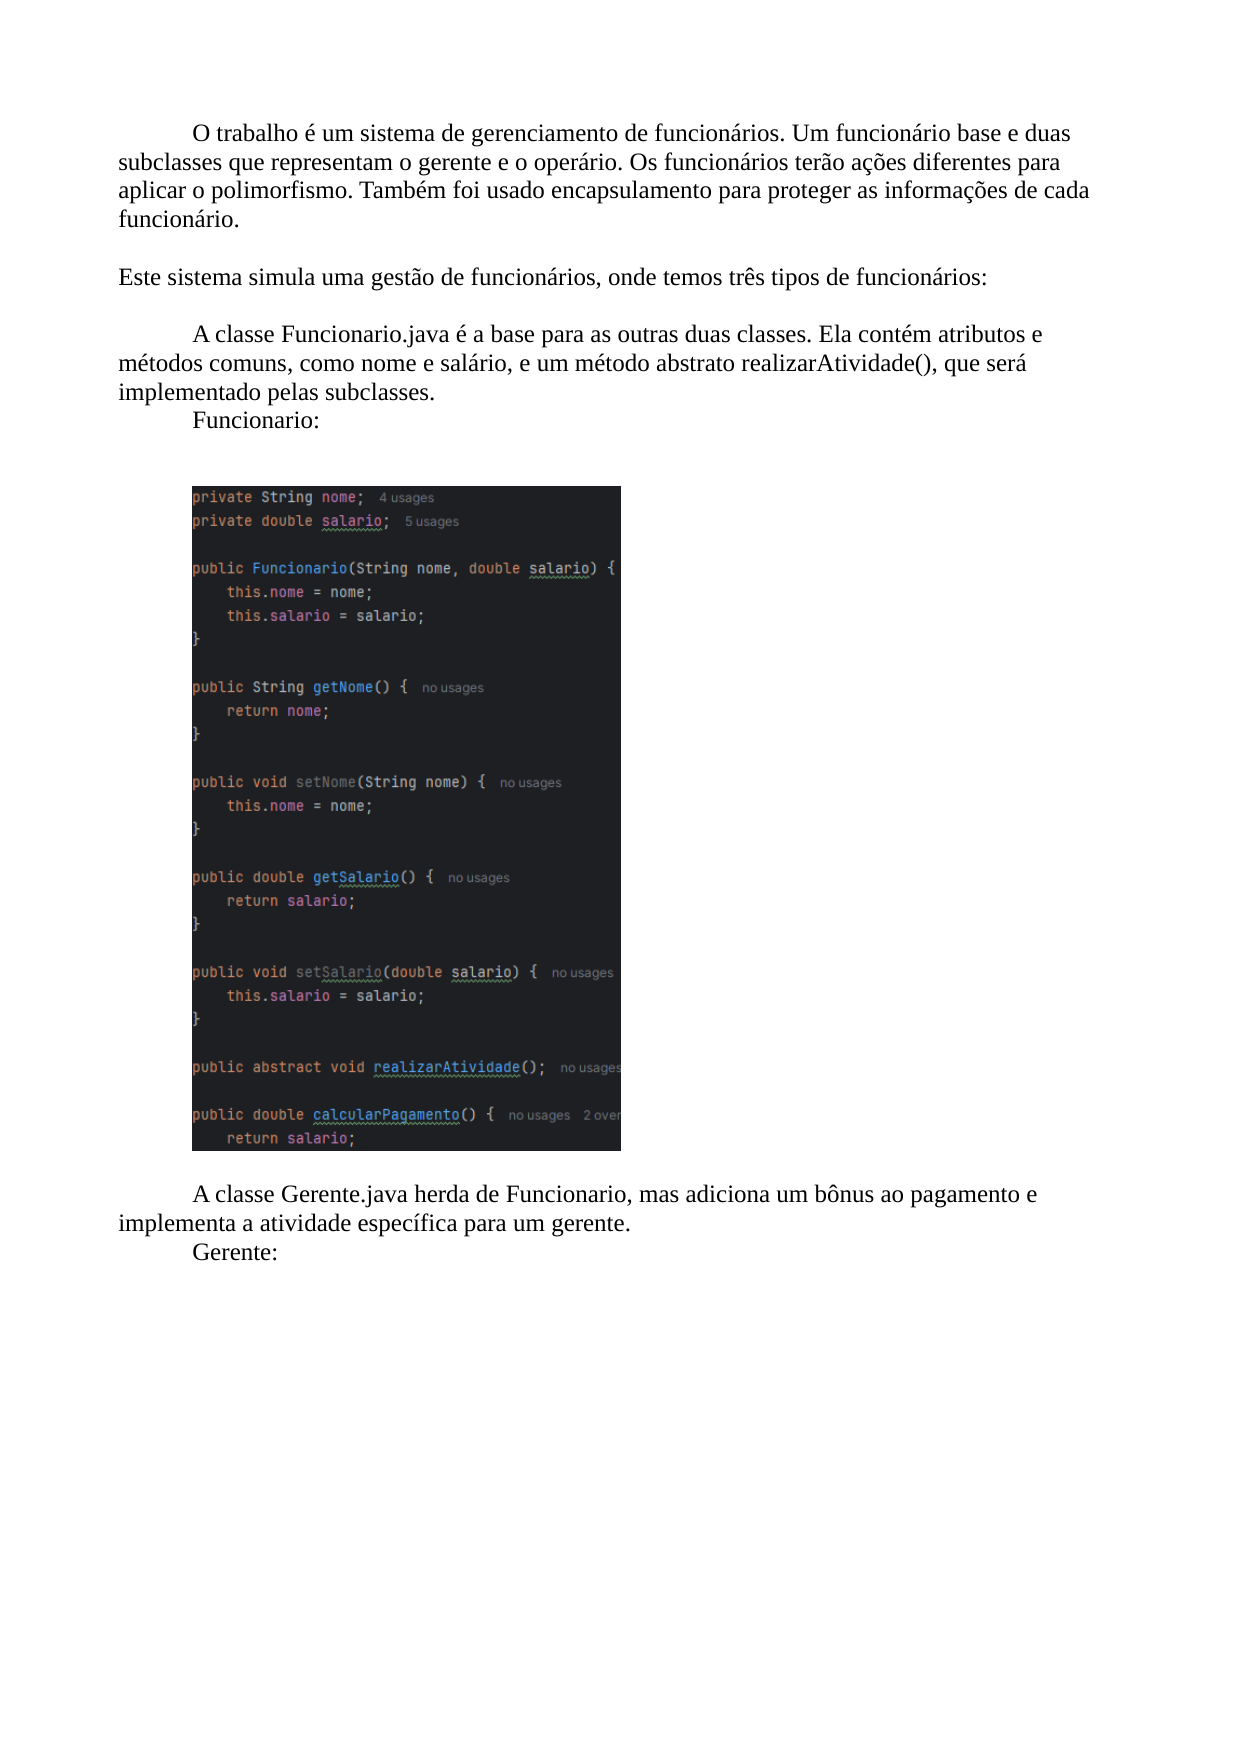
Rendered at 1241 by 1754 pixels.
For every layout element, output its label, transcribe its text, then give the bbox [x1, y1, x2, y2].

text O trabalho é um sistema de gerenciamento de funcionários. Um funcionário base e duas subclasses que representam o gerente e o operário. Os funcionários terão ações diferentes para aplicar o polimorfismo. Também foi usado encapsulamento para proteger as informações de cada funcionário. [118, 118, 1122, 233]
text Funcionario: [118, 406, 1122, 434]
text Este sistema simula uma gestão de funcionários, onde temos três tipos de funcionários: [118, 262, 1122, 291]
text A classe Gerente.java herda de Funcionario, mas adiciona um bônus ao pagamento e implementa a atividade específica para um gerente. [118, 1179, 1122, 1237]
text Gerente: [118, 1237, 1122, 1265]
text A classe Funcionario.java é a base para as outras duas classes. Ela contém atributos e métodos comuns, como nome e salário, e um método abstrato realizarAtividade(), que será implementado pelas subclasses. [118, 319, 1122, 406]
